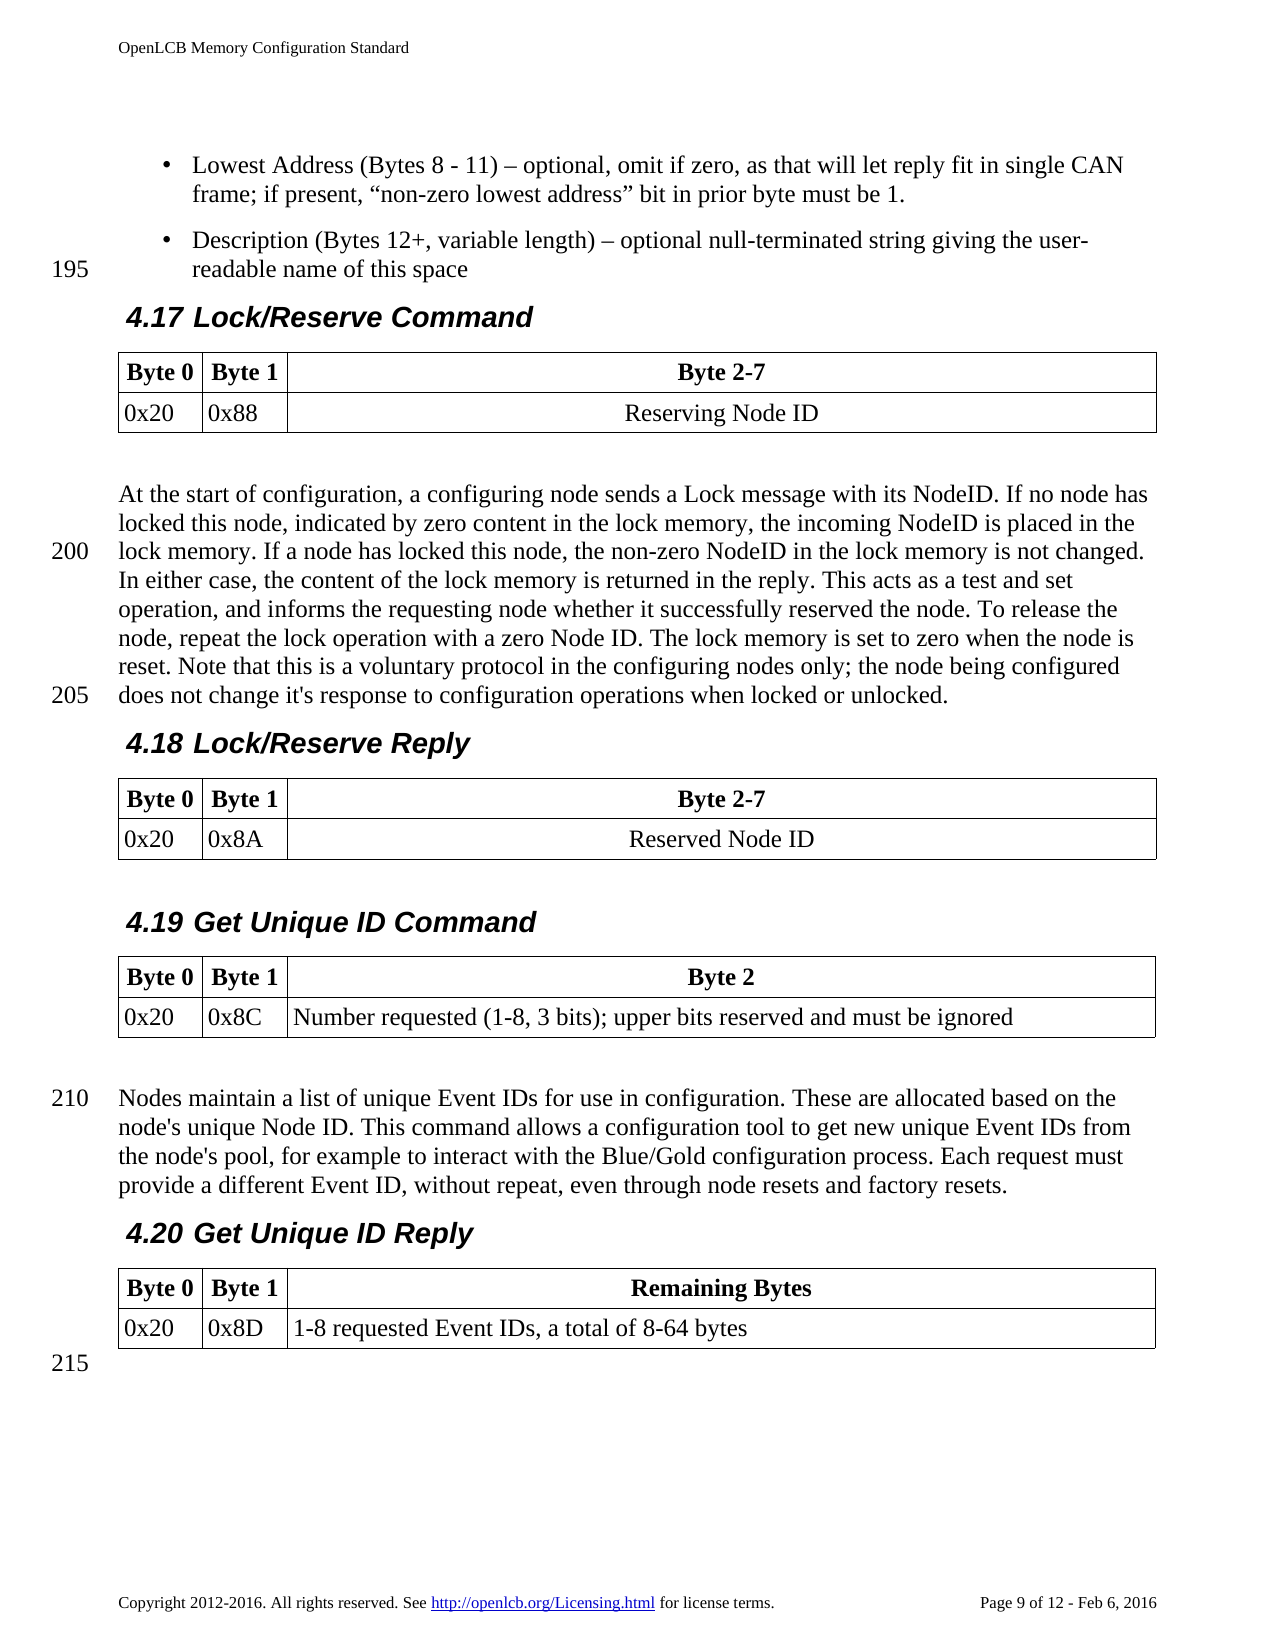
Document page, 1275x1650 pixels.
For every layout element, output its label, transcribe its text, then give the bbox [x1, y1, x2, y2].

subtitle Get Unique ID Command [118, 905, 1157, 938]
subtitle Get Unique ID Reply [118, 1216, 1157, 1250]
table_header Byte 2-7 [288, 779, 1156, 818]
table_cell 0x88 [203, 393, 287, 432]
table_header Byte 0 [119, 957, 202, 997]
table_cell Reserved Node ID [288, 819, 1156, 858]
subtitle Lock/Reserve Command [118, 300, 1157, 334]
table_cell 0x20 [119, 393, 202, 432]
table_cell 0x20 [119, 1309, 202, 1348]
table_cell 0x8D [203, 1309, 287, 1348]
table_cell Number requested (1-8, 3 bits); upper bits reserved and must be ignored [288, 998, 1155, 1037]
table_header Byte 0 [119, 353, 202, 392]
table_header Byte 0 [119, 779, 202, 818]
table_cell 0x8C [203, 998, 287, 1037]
table_cell Reserving Node ID [288, 393, 1156, 432]
table_header Byte 1 [203, 957, 287, 997]
table_header Byte 2 [288, 957, 1155, 997]
table_header Byte 1 [203, 1269, 287, 1308]
table_cell 1-8 requested Event IDs, a total of 8-64 bytes [288, 1309, 1155, 1348]
table_cell 0x20 [119, 819, 202, 858]
table_header Byte 1 [203, 353, 287, 392]
list Description (Bytes 12+, variable length) – optional null-terminated string giving the user-readable name of this space [162, 225, 1157, 283]
list Lowest Address (Bytes 8 - 11) – optional, omit if zero, as that will let reply fit in single CAN frame; if present, “non-zero lowest address” bit in prior byte must be 1. [162, 150, 1157, 207]
text Nodes maintain a list of unique Event IDs for use in configuration. These are allocated based on the node's unique Node ID. This command allows a configuration tool to get new unique Event IDs from the node's pool, for example to interact with the Blue/Gold configuration process. Each request must provide a different Event ID, without repeat, even through node resets and factory resets. [118, 1083, 1157, 1198]
subtitle Lock/Reserve Reply [118, 727, 1157, 760]
table_cell 0x8A [203, 819, 287, 858]
table_header Byte 0 [119, 1269, 202, 1308]
text At the start of configuration, a configuring node sends a Lock message with its NodeID. If no node has locked this node, indicated by zero content in the lock memory, the incoming NodeID is placed in the lock memory. If a node has locked this node, the non-zero NodeID in the lock memory is not changed. In either case, the content of the lock memory is returned in the reply. This acts as a test and set operation, and informs the requesting node whether it successfully reserved the node. To release the node, repeat the lock operation with a zero Node ID. The lock memory is set to zero when the node is reset. Note that this is a voluntary protocol in the configuring nodes only; the node being configured does not change it's response to configuration operations when locked or unlocked. [118, 479, 1157, 709]
table_header Remaining Bytes [288, 1269, 1155, 1308]
table_cell 0x20 [119, 998, 202, 1037]
table_header Byte 2-7 [288, 353, 1156, 392]
table_header Byte 1 [203, 779, 287, 818]
